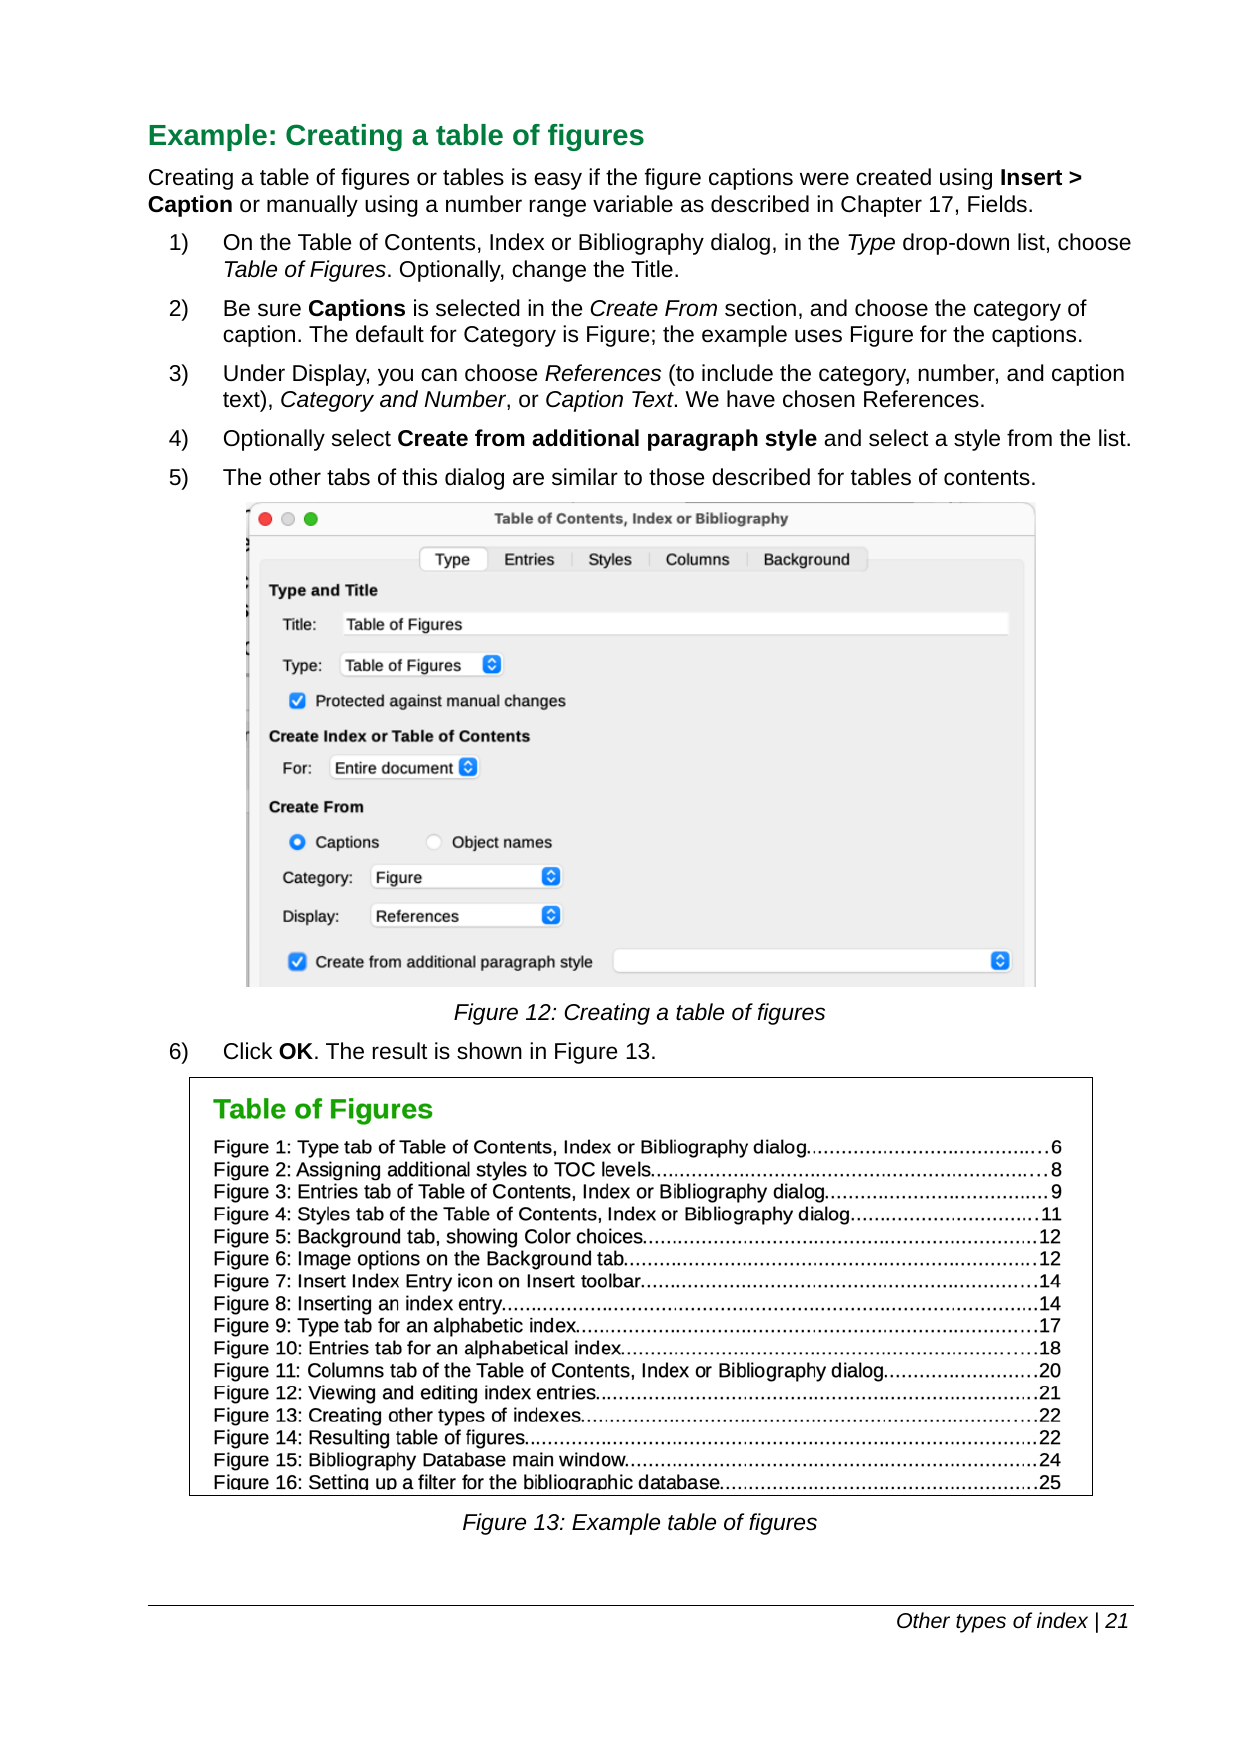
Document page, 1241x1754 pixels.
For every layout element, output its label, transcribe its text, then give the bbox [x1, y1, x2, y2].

text Figure 12: Creating a table of figures [246, 999, 1036, 1025]
subtitle Example: Creating a table of figures [148, 118, 1134, 152]
text Figure 13: Example table of figures [189, 1508, 1093, 1535]
list Be sure Captions is selected in the Create From section, and choose the category of caption. The default for Category is Figure; the example uses Figure for the captions. [189, 294, 1134, 347]
list Creating a table of figures or tables is easy if the figure captions were created using Insert > Caption or manually using a number range variable as described in Chapter 17, Fields. [148, 164, 1134, 217]
picture [246, 502, 1036, 987]
list Optionally select Create from additional paragraph style and select a style from the list. [189, 425, 1134, 451]
list Click OK. The result is shown in Figure 13. [189, 1038, 1134, 1064]
list The other tabs of this dialog are similar to those described for tables of contents. [189, 464, 1134, 490]
list On the Table of Contents, Index or Bibliography dialog, in the Type drop-down list, choose Table of Figures. Optionally, change the Title. [189, 229, 1134, 282]
picture [190, 1078, 1092, 1490]
list Under Display, you can choose References (to include the category, number, and caption text), Category and Number, or Caption Text. We have chosen References. [189, 360, 1134, 412]
